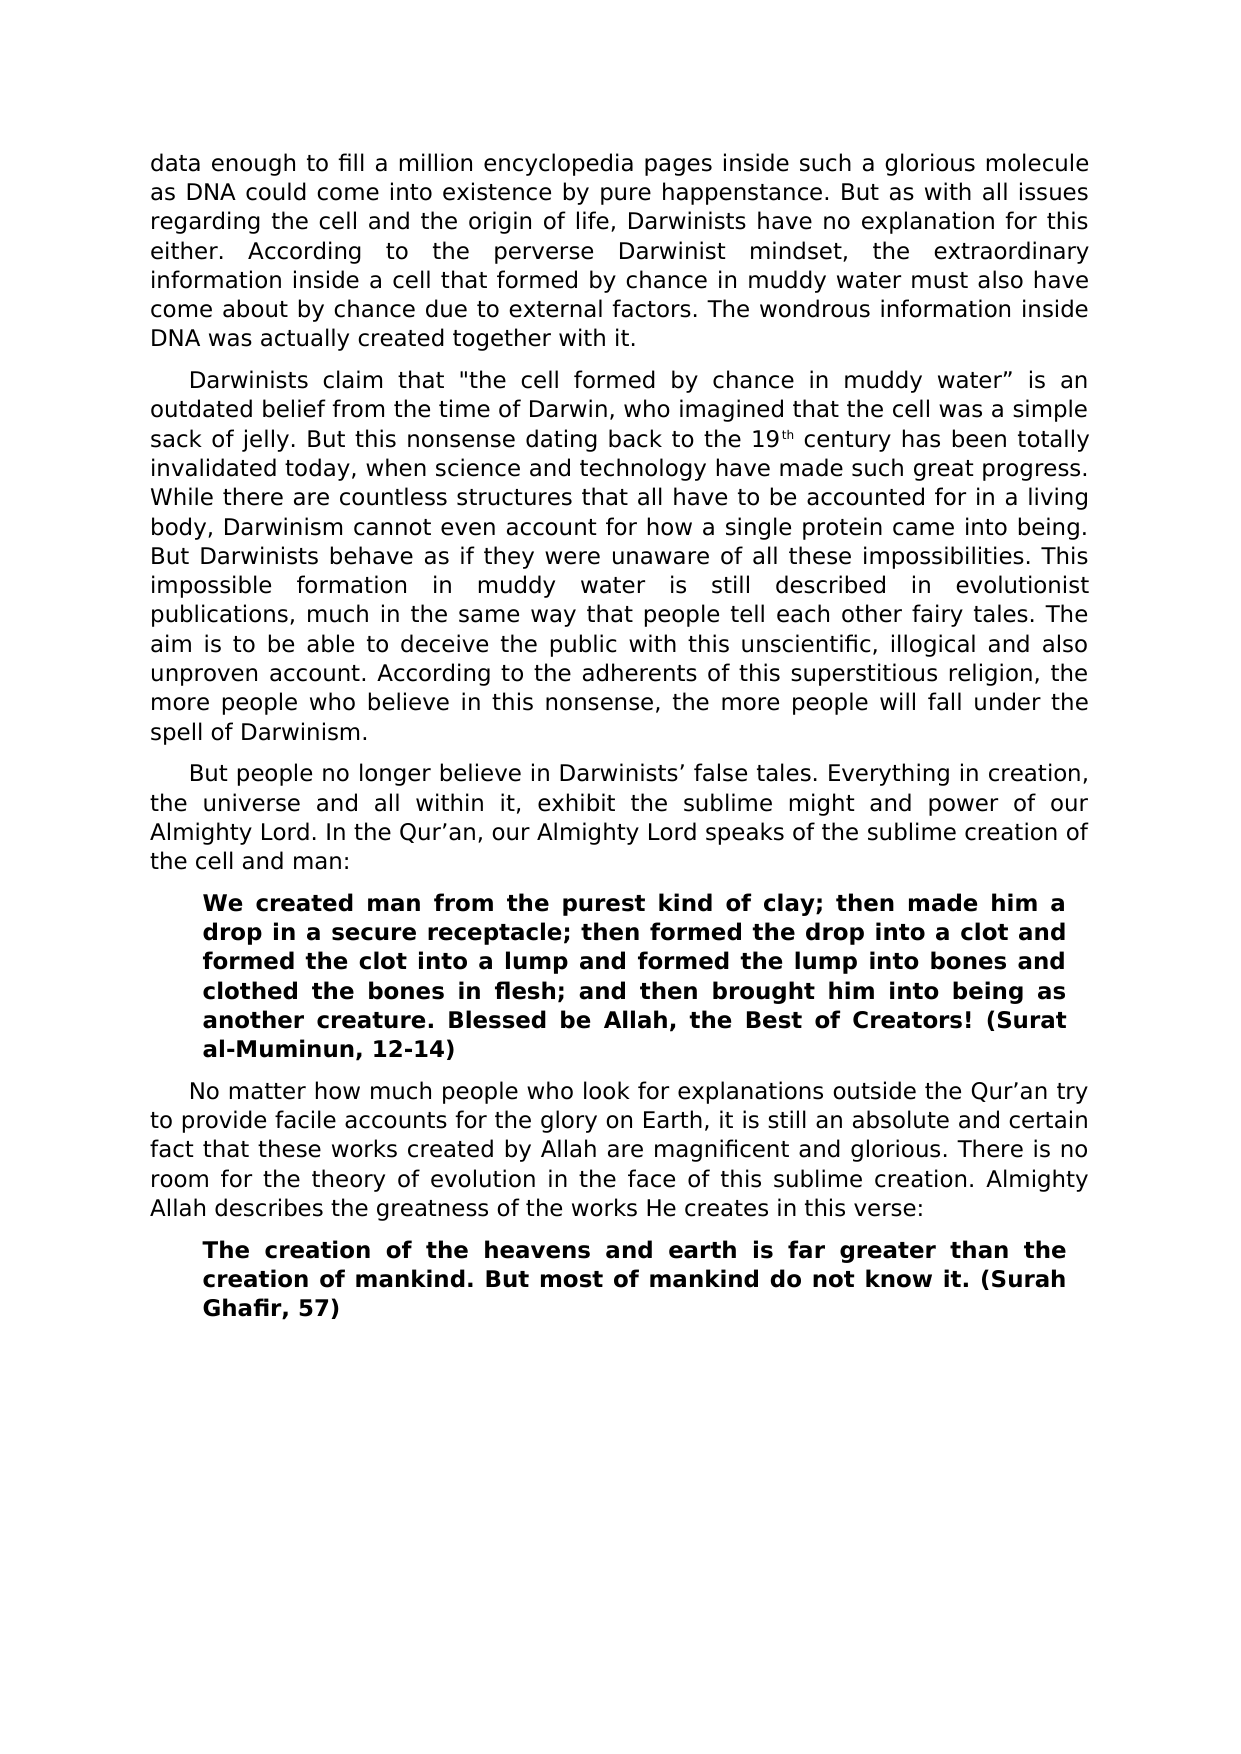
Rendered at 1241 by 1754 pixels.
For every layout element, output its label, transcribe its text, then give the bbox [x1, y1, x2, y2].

text No matter how much people who look for explanations outside the Qur’an try to provide facile accounts for the glory on Earth, it is still an absolute and certain fact that these works created by Allah are magnificent and glorious. There is no room for the theory of evolution in the face of this sublime creation. Almighty Allah describes the greatness of the works He creates in this verse: [150, 1078, 1090, 1222]
text data enough to fill a million encyclopedia pages inside such a glorious molecule as DNA could come into existence by pure happenstance. But as with all issues regarding the cell and the origin of life, Darwinists have no explanation for this either. According to the perverse Darwinist mindset, the extraordinary information inside a cell that formed by chance in muddy water must also have come about by chance due to external factors. The wondrous information inside DNA was actually created together with it. [150, 150, 1090, 352]
text Darwinists claim that "the cell formed by chance in muddy water” is an outdated belief from the time of Darwin, who imagined that the cell was a simple sack of jelly. But this nonsense dating back to the 19th century has been totally invalidated today, when science and technology have made such great progress. While there are countless structures that all have to be accounted for in a living body, Darwinism cannot even account for how a single protein came into being. But Darwinists behave as if they were unaware of all these impossibilities. This impossible formation in muddy water is still described in evolutionist publications, much in the same way that people tell each other fairy tales. The aim is to be able to deceive the public with this unscientific, illogical and also unproven account. According to the adherents of this superstitious religion, the more people who believe in this nonsense, the more people will fall under the spell of Darwinism. [150, 367, 1090, 745]
text We created man from the purest kind of clay; then made him a drop in a secure receptacle; then formed the drop into a clot and formed the clot into a lump and formed the lump into bones and clothed the bones in flesh; and then brought him into being as another creature. Blessed be Allah, the Best of Creators! (Surat al-Muminun, 12-14) [202, 890, 1068, 1063]
text But people no longer believe in Darwinists’ false tales. Everything in creation, the universe and all within it, exhibit the sublime might and power of our Almighty Lord. In the Qur’an, our Almighty Lord speaks of the sublime creation of the cell and man: [150, 760, 1090, 875]
text The creation of the heavens and earth is far greater than the creation of mankind. But most of mankind do not know it. (Surah Ghafir, 57) [202, 1237, 1068, 1322]
